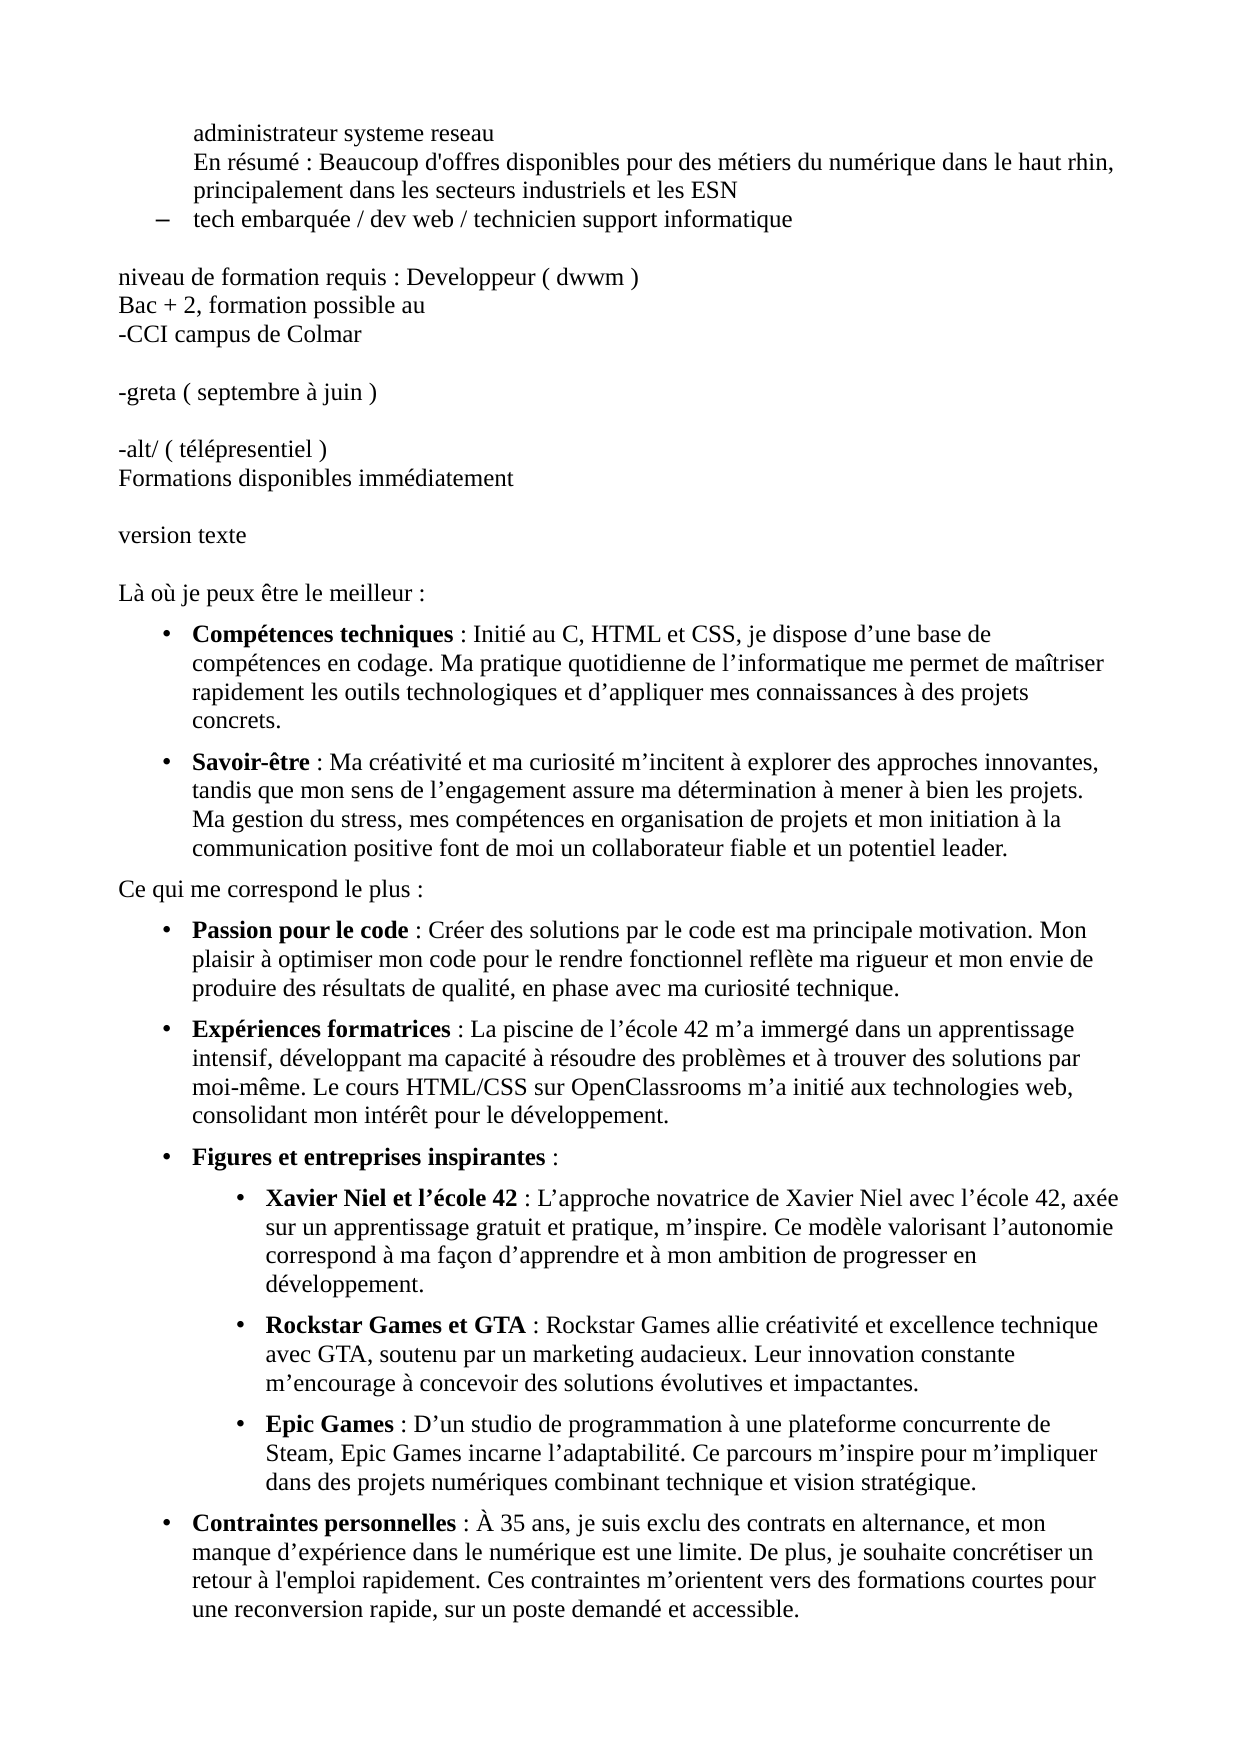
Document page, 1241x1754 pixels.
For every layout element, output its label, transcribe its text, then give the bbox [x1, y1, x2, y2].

text -greta ( septembre à juin ) [118, 377, 1122, 406]
text version texte [118, 521, 1122, 549]
text Ce qui me correspond le plus : [118, 874, 1122, 903]
list Rockstar Games et GTA : Rockstar Games allie créativité et excellence technique avec GTA, soutenu par un marketing audacieux. Leur innovation constante m’encourage à concevoir des solutions évolutives et impactantes. [236, 1311, 1122, 1397]
list En résumé : Beaucoup d'offres disponibles pour des métiers du numérique dans le haut rhin, principalement dans les secteurs industriels et les ESN [156, 147, 1122, 204]
list Passion pour le code : Créer des solutions par le code est ma principale motivation. Mon plaisir à optimiser mon code pour le rendre fonctionnel reflète ma rigueur et mon envie de produire des résultats de qualité, en phase avec ma curiosité technique. [162, 916, 1122, 1002]
text -alt/ ( télépresentiel ) [118, 434, 1122, 463]
text Formations disponibles immédiatement [118, 463, 1122, 492]
list tech embarquée / dev web / technicien support informatique [156, 204, 1122, 233]
list Compétences techniques : Initié au C, HTML et CSS, je dispose d’une base de compétences en codage. Ma pratique quotidienne de l’informatique me permet de maîtriser rapidement les outils technologiques et d’appliquer mes connaissances à des projets concrets. [162, 619, 1122, 734]
list administrateur systeme reseau [156, 118, 1122, 147]
text Bac + 2, formation possible au [118, 291, 1122, 319]
list Epic Games : D’un studio de programmation à une plateforme concurrente de Steam, Epic Games incarne l’adaptabilité. Ce parcours m’inspire pour m’impliquer dans des projets numériques combinant technique et vision stratégique. [236, 1409, 1122, 1496]
text niveau de formation requis : Developpeur ( dwwm ) [118, 262, 1122, 291]
list Savoir-être : Ma créativité et ma curiosité m’incitent à explorer des approches innovantes, tandis que mon sens de l’engagement assure ma détermination à mener à bien les projets. Ma gestion du stress, mes compétences en organisation de projets et mon initiation à la communication positive font de moi un collaborateur fiable et un potentiel leader. [162, 747, 1122, 862]
text -CCI campus de Colmar [118, 319, 1122, 348]
list Figures et entreprises inspirantes : [162, 1142, 1122, 1171]
list Expériences formatrices : La piscine de l’école 42 m’a immergé dans un apprentissage intensif, développant ma capacité à résoudre des problèmes et à trouver des solutions par moi-même. Le cours HTML/CSS sur OpenClassrooms m’a initié aux technologies web, consolidant mon intérêt pour le développement. [162, 1014, 1122, 1129]
list Contraintes personnelles : À 35 ans, je suis exclu des contrats en alternance, et mon manque d’expérience dans le numérique est une limite. De plus, je souhaite concrétiser un retour à l'emploi rapidement. Ces contraintes m’orientent vers des formations courtes pour une reconversion rapide, sur un poste demandé et accessible. [162, 1508, 1122, 1623]
list Xavier Niel et l’école 42 : L’approche novatrice de Xavier Niel avec l’école 42, axée sur un apprentissage gratuit et pratique, m’inspire. Ce modèle valorisant l’autonomie correspond à ma façon d’apprendre et à mon ambition de progresser en développement. [236, 1183, 1122, 1298]
text Là où je peux être le meilleur : [118, 578, 1122, 607]
